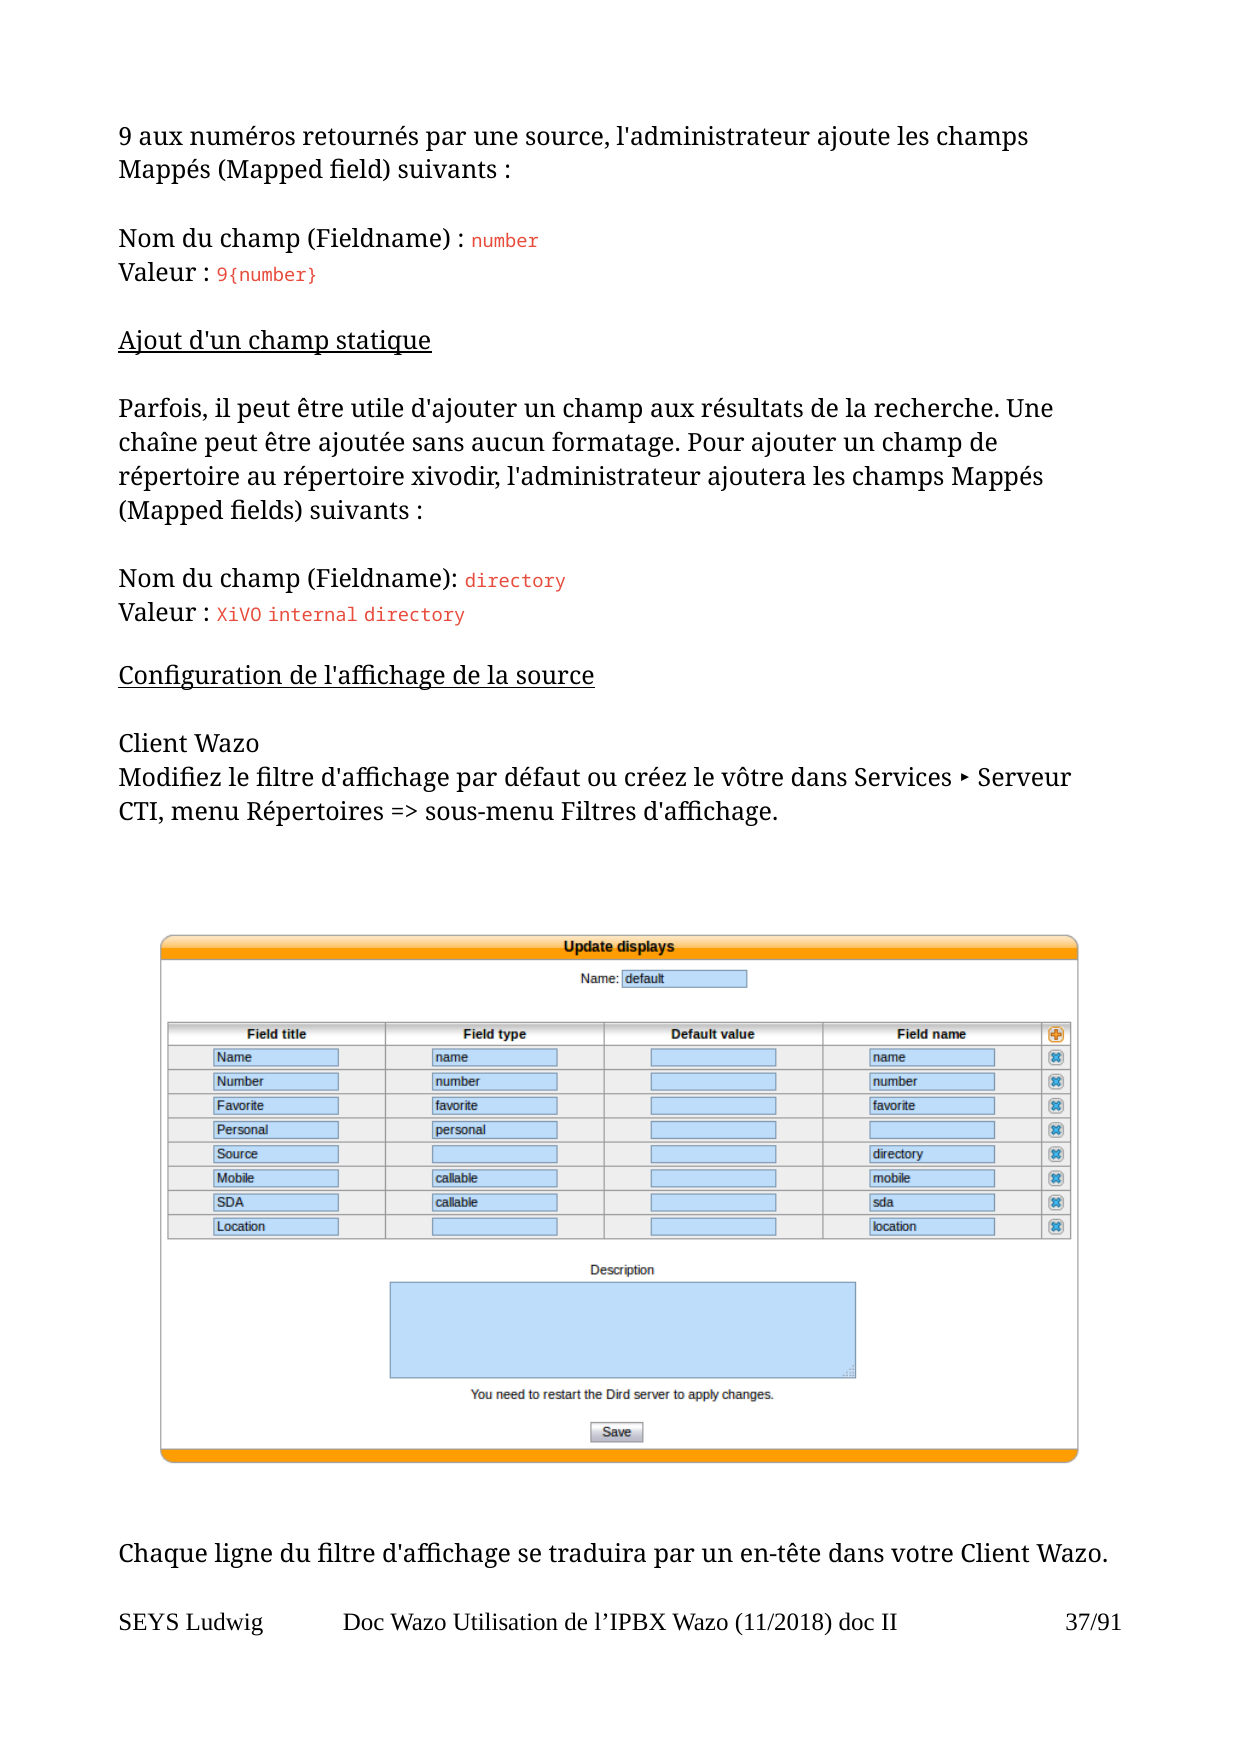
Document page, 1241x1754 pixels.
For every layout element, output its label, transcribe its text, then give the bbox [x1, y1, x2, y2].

picture [159, 930, 1081, 1468]
text 9 aux numéros retournés par une source, l'administrateur ajoute les champs Mappés (Mapped field) suivants : [118, 118, 1122, 186]
text Chaque ligne du filtre d'affichage se traduira par un en-tête dans votre Client Wazo. [118, 1536, 1122, 1570]
text Valeur : 9{number} [118, 254, 1122, 288]
text Configuration de l'affichage de la source [118, 658, 1122, 692]
text Valeur : XiVO internal directory [118, 595, 1122, 629]
text Modifiez le filtre d'affichage par défaut ou créez le vôtre dans Services ‣ Serveur CTI, menu Répertoires => sous-menu Filtres d'affichage. [118, 760, 1122, 828]
text Client Wazo [118, 726, 1122, 760]
text Ajout d'un champ statique [118, 322, 1122, 357]
text Nom du champ (Fieldname): directory [118, 561, 1122, 595]
text Nom du champ (Fieldname) : number [118, 220, 1122, 254]
text Parfois, il peut être utile d'ajouter un champ aux résultats de la recherche. Une chaîne peut être ajoutée sans aucun formatage. Pour ajouter un champ de répertoire au répertoire xivodir, l'administrateur ajoutera les champs Mappés (Mapped fields) suivants : [118, 391, 1122, 527]
